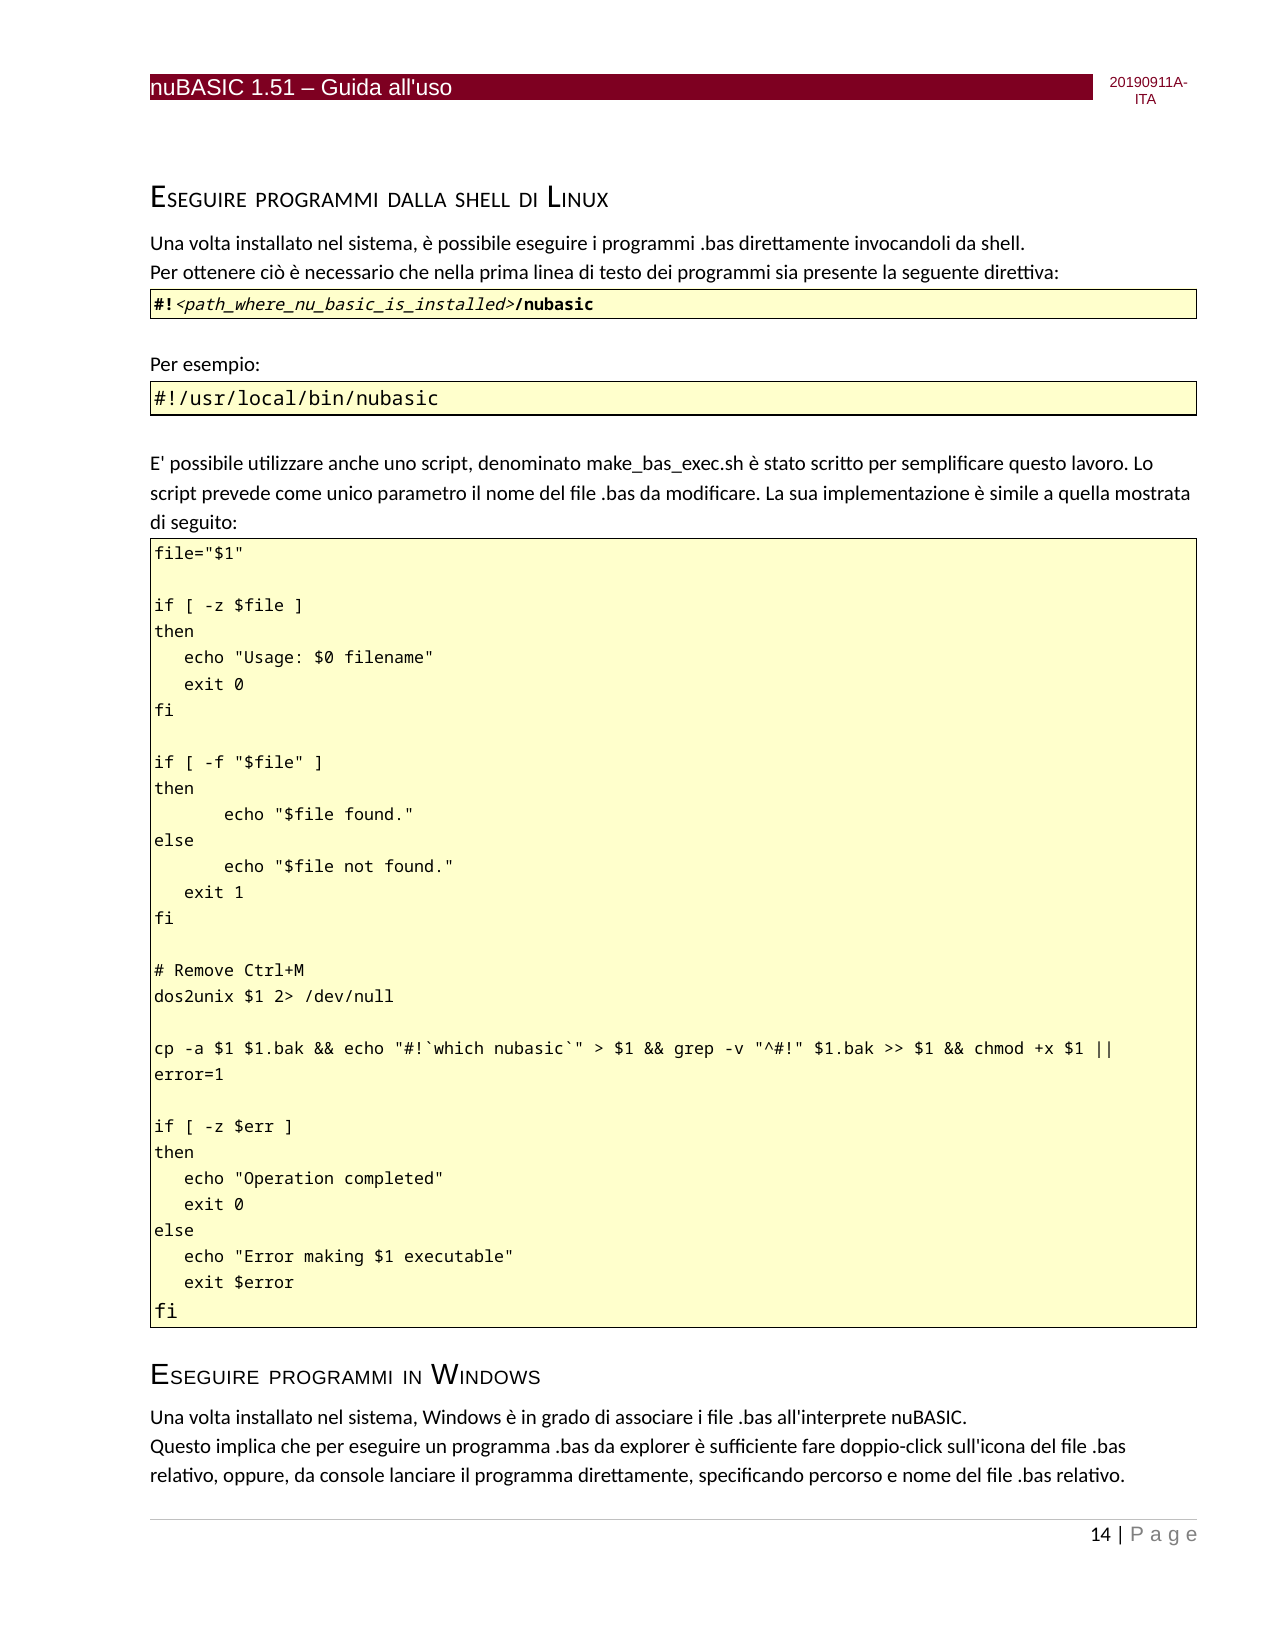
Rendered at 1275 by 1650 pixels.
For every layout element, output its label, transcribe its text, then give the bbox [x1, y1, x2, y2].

list #!/usr/local/bin/nubasic [151, 382, 1196, 414]
text Per ottenere ciò è necessario che nella prima linea di testo dei programmi sia presente la seguente direttiva: [150, 259, 1197, 285]
list echo "Operation completed" [151, 1163, 1196, 1189]
list fi [151, 903, 1196, 929]
text Una volta installato nel sistema, Windows è in grado di associare i file .bas all'interprete nuBASIC. [150, 1404, 1197, 1429]
text Per esempio: [150, 352, 1197, 377]
list exit $error [151, 1267, 1196, 1293]
list exit 0 [151, 1189, 1196, 1215]
list else [151, 824, 1196, 851]
list echo "Usage: $0 filename" [151, 642, 1196, 668]
list then [151, 1137, 1196, 1163]
list echo "$file found." [151, 798, 1196, 824]
list if [ -z $err ] [151, 1111, 1196, 1137]
list then [151, 616, 1196, 642]
list exit 0 [151, 668, 1196, 694]
list else [151, 1215, 1196, 1241]
list if [ -z $file ] [151, 590, 1196, 616]
list #!<path_where_nu_basic_is_installed>/nubasic [151, 290, 1196, 318]
text Una volta installato nel sistema, è possibile eseguire i programmi .bas direttamente invocandoli da shell. [150, 230, 1197, 256]
list echo "Error making $1 executable" [151, 1241, 1196, 1267]
list # Remove Ctrl+M [151, 955, 1196, 981]
list fi [151, 1293, 1196, 1327]
list then [151, 772, 1196, 798]
list exit 1 [151, 877, 1196, 903]
text Questo implica che per eseguire un programma .bas da explorer è sufficiente fare doppio-click sull'icona del file .bas relativo, oppure, da console lanciare il programma direttamente, specificando percorso e nome del file .bas relativo. [150, 1433, 1197, 1488]
list if [ -f "$file" ] [151, 746, 1196, 772]
subtitle Eseguire programmi dalla shell di Linux [150, 175, 1197, 216]
list cp -a $1 $1.bak && echo "#!`which nubasic`" > $1 && grep -v "^#!" $1.bak >> $1 && chmod +x $1 || error=1 [151, 1033, 1196, 1085]
subtitle Eseguire programmi in Windows [150, 1357, 1197, 1391]
list echo "$file not found." [151, 851, 1196, 877]
list fi [151, 694, 1196, 720]
list dos2unix $1 2> /dev/null [151, 981, 1196, 1007]
text E' possibile utilizzare anche uno script, denominato make_bas_exec.sh è stato scritto per semplificare questo lavoro. Lo script prevede come unico parametro il nome del file .bas da modificare. La sua implementazione è simile a quella mostrata di seguito: [150, 451, 1197, 534]
list file="$1" [151, 539, 1196, 564]
